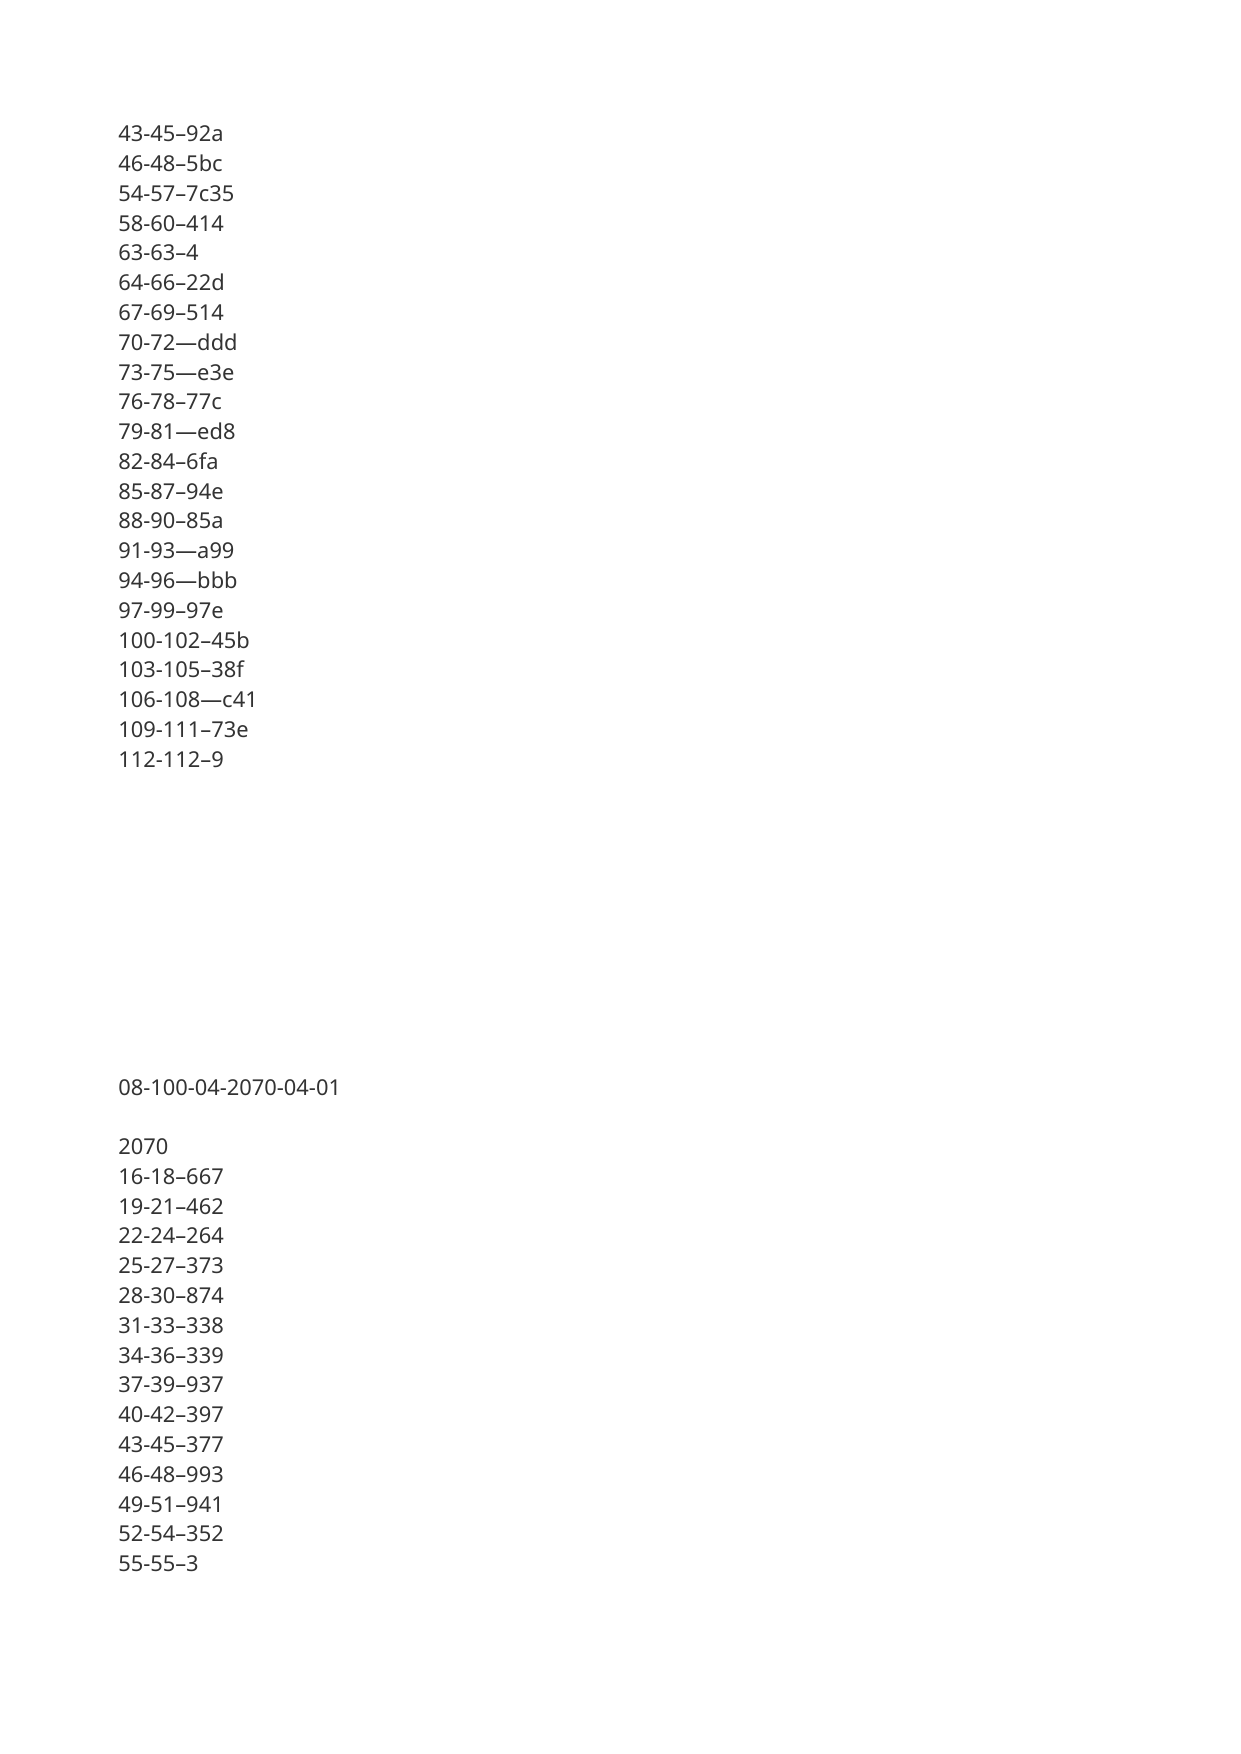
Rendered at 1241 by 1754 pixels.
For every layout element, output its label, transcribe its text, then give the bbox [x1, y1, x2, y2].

text 22-24–264 [118, 1220, 1122, 1250]
text 16-18–667 [118, 1161, 1122, 1191]
text 73-75—e3e [118, 356, 1122, 386]
text 91-93—a99 [118, 535, 1122, 565]
text 103-105–38f [118, 654, 1122, 684]
text 43-45–92a [118, 118, 1122, 148]
text 76-78–77c [118, 386, 1122, 416]
text 46-48–993 [118, 1459, 1122, 1488]
text 46-48–5bc [118, 148, 1122, 178]
text 52-54–352 [118, 1518, 1122, 1548]
text 82-84–6fa [118, 446, 1122, 476]
text 31-33–338 [118, 1310, 1122, 1339]
text 58-60–414 [118, 207, 1122, 237]
text 64-66–22d [118, 267, 1122, 297]
text 94-96—bbb [118, 565, 1122, 595]
text 43-45–377 [118, 1429, 1122, 1459]
text 88-90–85a [118, 505, 1122, 535]
text 34-36–339 [118, 1339, 1122, 1369]
text 63-63–4 [118, 237, 1122, 267]
text 112-112–9 [118, 744, 1122, 773]
text 08-100-04-2070-04-01 [118, 1071, 1122, 1101]
text 40-42–397 [118, 1399, 1122, 1429]
text 85-87–94e [118, 476, 1122, 505]
text 2070 [118, 1131, 1122, 1161]
text 54-57–7c35 [118, 178, 1122, 207]
text 100-102–45b [118, 624, 1122, 654]
text 49-51–941 [118, 1488, 1122, 1518]
text 67-69–514 [118, 297, 1122, 327]
text 97-99–97e [118, 595, 1122, 624]
text 79-81—ed8 [118, 416, 1122, 446]
text 28-30–874 [118, 1280, 1122, 1310]
text 70-72—ddd [118, 327, 1122, 356]
text 109-111–73e [118, 714, 1122, 744]
text 25-27–373 [118, 1250, 1122, 1280]
text 37-39–937 [118, 1369, 1122, 1399]
text 106-108—c41 [118, 684, 1122, 714]
text 19-21–462 [118, 1191, 1122, 1220]
text 55-55–3 [118, 1548, 1122, 1578]
